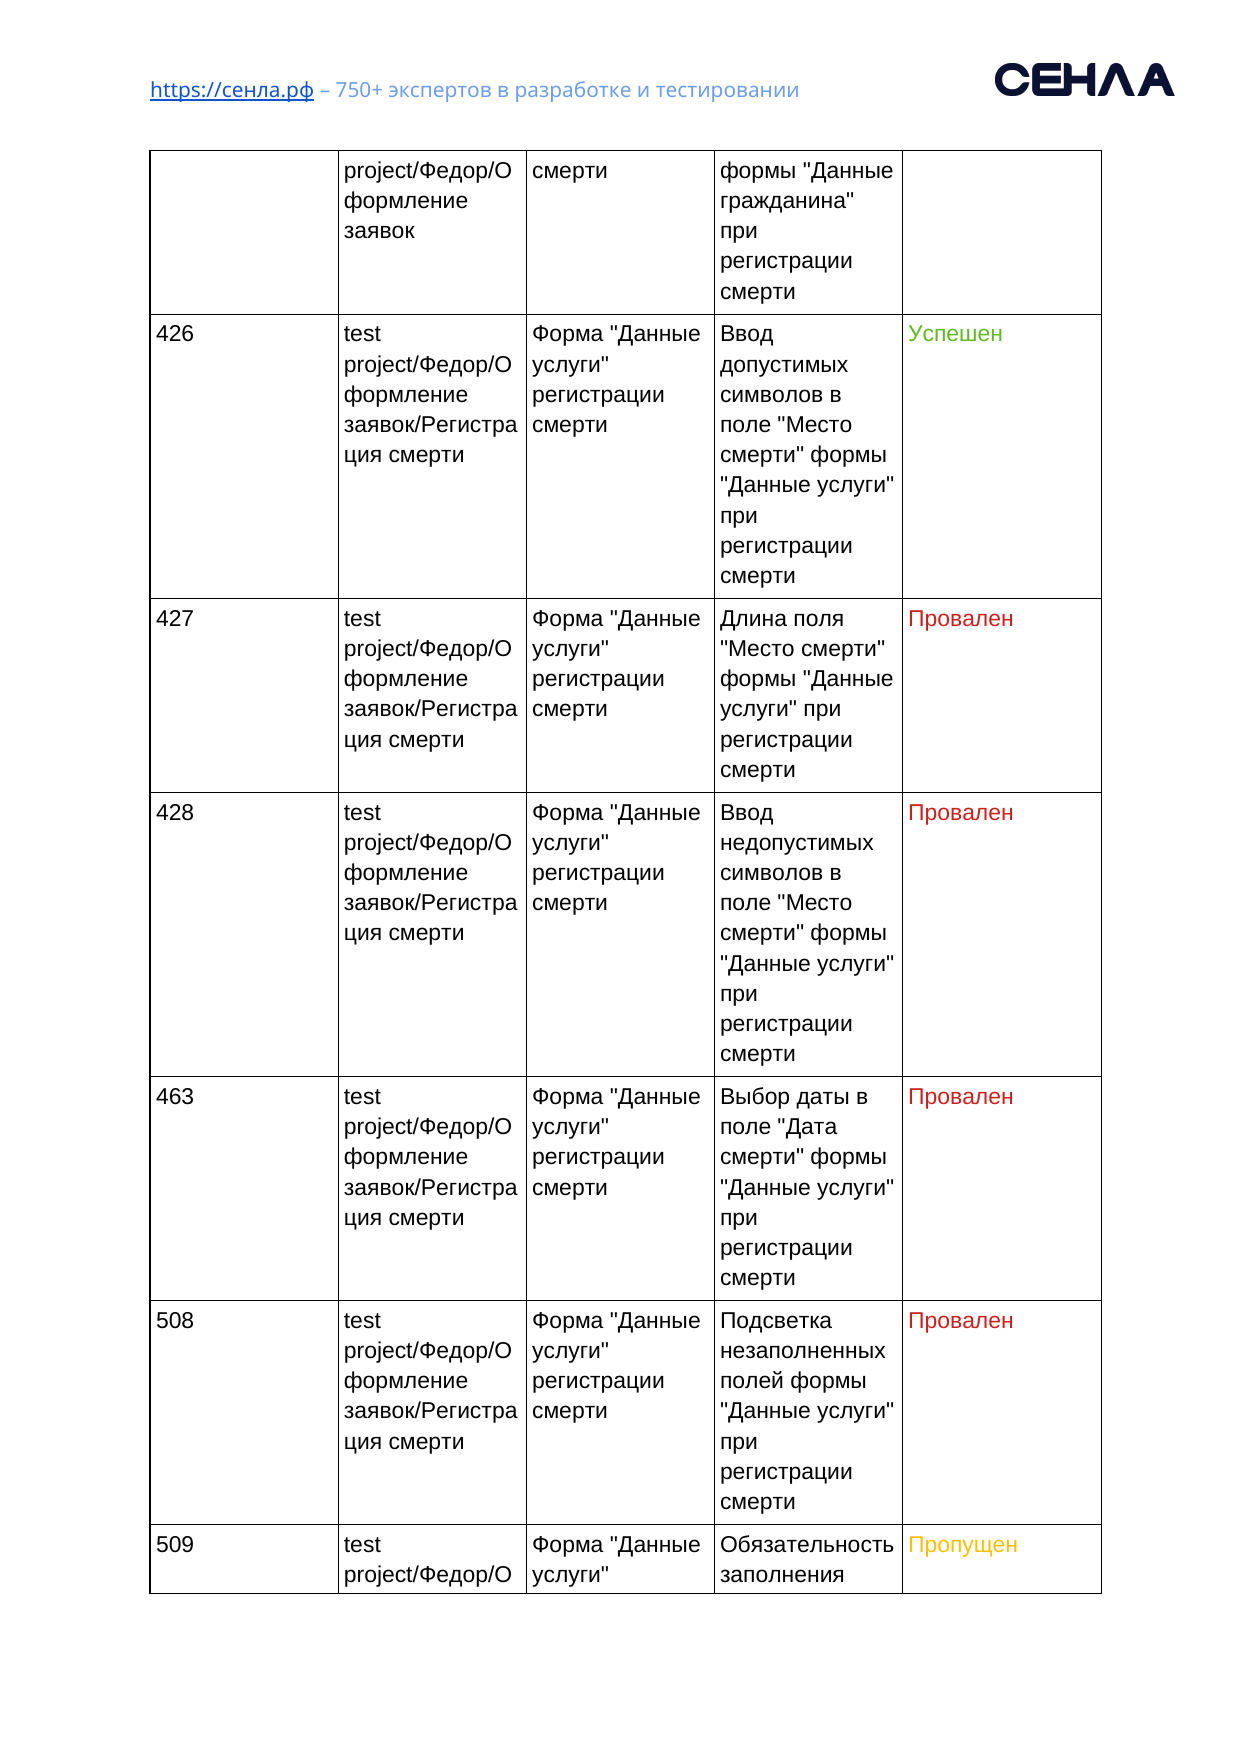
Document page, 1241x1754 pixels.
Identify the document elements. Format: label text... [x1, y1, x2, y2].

table_cell Форма "Данные услуги" регистрации смерти [527, 793, 714, 1076]
table_cell test project/Федор/Оформление заявок/Регистрация смерти [339, 599, 526, 792]
table_cell Успешен [903, 315, 1101, 598]
table_cell Провален [903, 793, 1101, 1076]
table_cell Провален [903, 599, 1101, 792]
table_cell [151, 151, 338, 313]
table_cell Форма "Данные услуги" регистрации смерти [527, 1077, 714, 1300]
picture [1027, 66, 1159, 94]
table_cell 508 [151, 1301, 338, 1524]
table_cell Ввод недопустимых символов в поле "Место смерти" формы "Данные услуги" при регистрации смерти [715, 793, 902, 1076]
table_cell 427 [151, 599, 338, 792]
table_cell test project/Федор/Оформление заявок/Регистрация смерти [339, 793, 526, 1076]
table_cell Обязательность заполнения [715, 1525, 902, 1593]
table_cell Провален [903, 1301, 1101, 1524]
table_cell 428 [151, 793, 338, 1076]
table_cell Ввод допустимых символов в поле "Место смерти" формы "Данные услуги" при регистрации смерти [715, 315, 902, 598]
table_cell Длина поля "Место смерти" формы "Данные услуги" при регистрации смерти [715, 599, 902, 792]
table_cell Провален [903, 1077, 1101, 1300]
table_cell Форма "Данные услуги" регистрации смерти [527, 315, 714, 598]
table_cell test project/Федор/Оформление заявок/Регистрация смерти [339, 1301, 526, 1524]
table_cell Форма "Данные услуги" регистрации смерти [527, 1301, 714, 1524]
table_cell [903, 151, 1101, 313]
table_cell 426 [151, 315, 338, 598]
table_cell Пропущен [903, 1525, 1101, 1593]
table_cell test project/Федор/Оформление заявок/Регистрация смерти [339, 315, 526, 598]
table_cell test project/Федор/Оформление заявок/Регистрация смерти [339, 1077, 526, 1300]
table_cell смерти [527, 151, 714, 313]
table_cell project/Федор/Оформление заявок [339, 151, 526, 313]
table_cell 463 [151, 1077, 338, 1300]
table_cell Подсветка незаполненных полей формы "Данные услуги" при регистрации смерти [715, 1301, 902, 1524]
table_cell Форма "Данные услуги" [527, 1525, 714, 1593]
table_cell Форма "Данные услуги" регистрации смерти [527, 599, 714, 792]
table_cell test project/Федор/О [339, 1525, 526, 1593]
table_cell 509 [151, 1525, 338, 1593]
table_cell формы "Данные гражданина" при регистрации смерти [715, 151, 902, 313]
table_cell Выбор даты в поле "Дата смерти" формы "Данные услуги" при регистрации смерти [715, 1077, 902, 1300]
